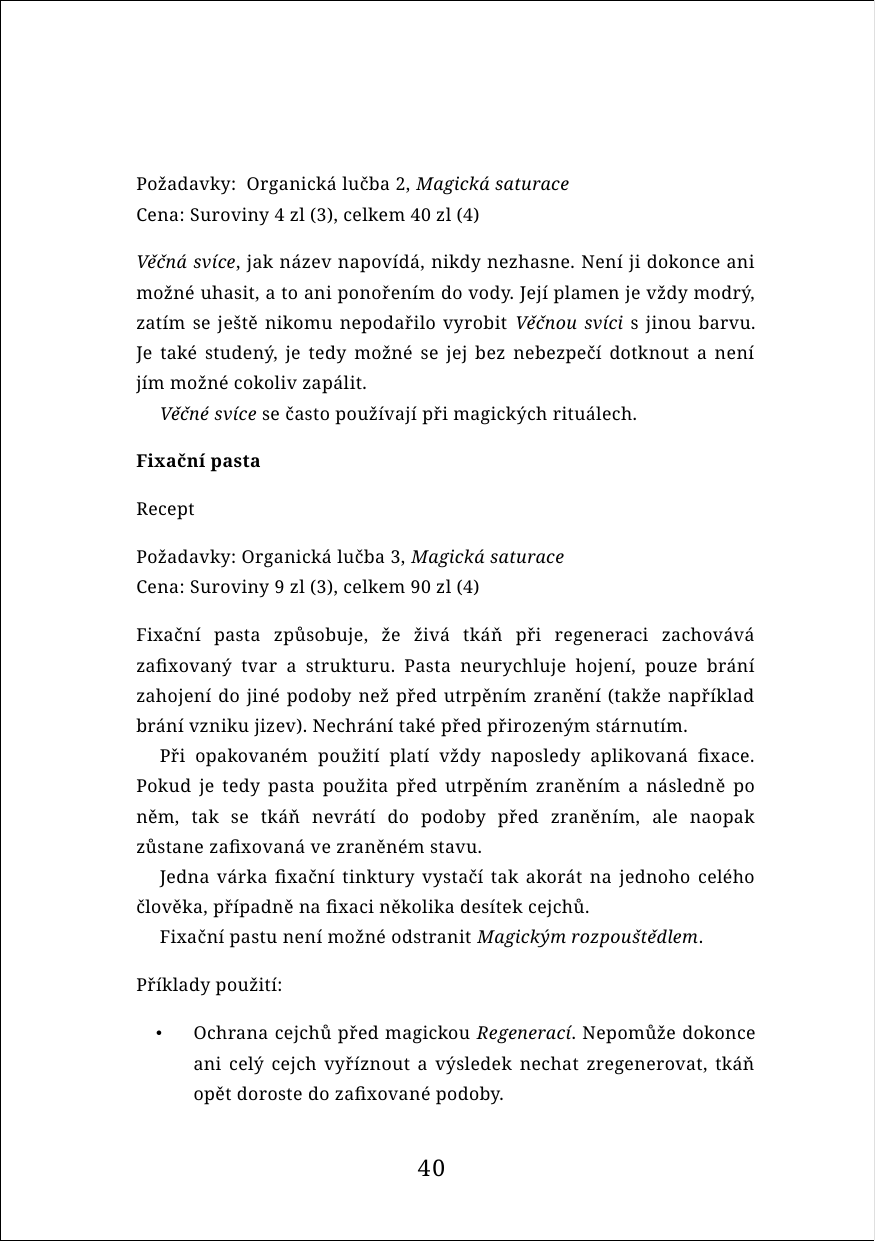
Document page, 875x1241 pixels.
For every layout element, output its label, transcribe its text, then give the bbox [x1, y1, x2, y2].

text Věčná svíce, jak název napovídá, nikdy nezhasne. Není ji dokonce ani možné uhasit, a to ani ponořením do vody. Její plamen je vždy modrý, zatím se ještě nikomu nepodařilo vyrobit Věčnou svíci s jinou barvu. Je také studený, je tedy možné se jej bez nebezpečí dotknout a není jím možné cokoliv zapálit. Věčné svíce se často používají při magických rituálech. [136, 250, 756, 425]
text Recept [136, 497, 756, 521]
list Ochrana cejchů před magickou Regenerací. Nepomůže dokonce ani celý cejch vyříznout a výsledek nechat zregenerovat, tkáň opět doroste do zafixované podoby. [156, 1021, 756, 1105]
text Fixační pasta [136, 449, 756, 473]
text Fixační pasta způsobuje, že živá tkáň při regeneraci zachovává zafixovaný tvar a strukturu. Pasta neurychluje hojení, pouze brání zahojení do jiné podoby než před utrpěním zranění (takže například brání vzniku jizev). Nechrání také před přirozeným stárnutím. Při opakovaném použití platí vždy naposledy aplikovaná fixace. Pokud je tedy pasta použita před utrpěním zraněním a následně po něm, tak se tkáň nevrátí do podoby před zraněním, ale naopak zůstane zafixovaná ve zraněném stavu. Jedna várka fixační tinktury vystačí tak akorát na jednoho celého člověka, případně na fixaci několika desítek cejchů. Fixační pastu není možné odstranit Magickým rozpouštědlem. [136, 623, 756, 949]
text Příklady použití: [136, 973, 756, 997]
text Požadavky: Organická lučba 2, Magická saturace Cena: Suroviny 4 zl (3), celkem 40 zl (4) [136, 172, 756, 226]
text Požadavky: Organická lučba 3, Magická saturace Cena: Suroviny 9 zl (3), celkem 90 zl (4) [136, 545, 756, 599]
